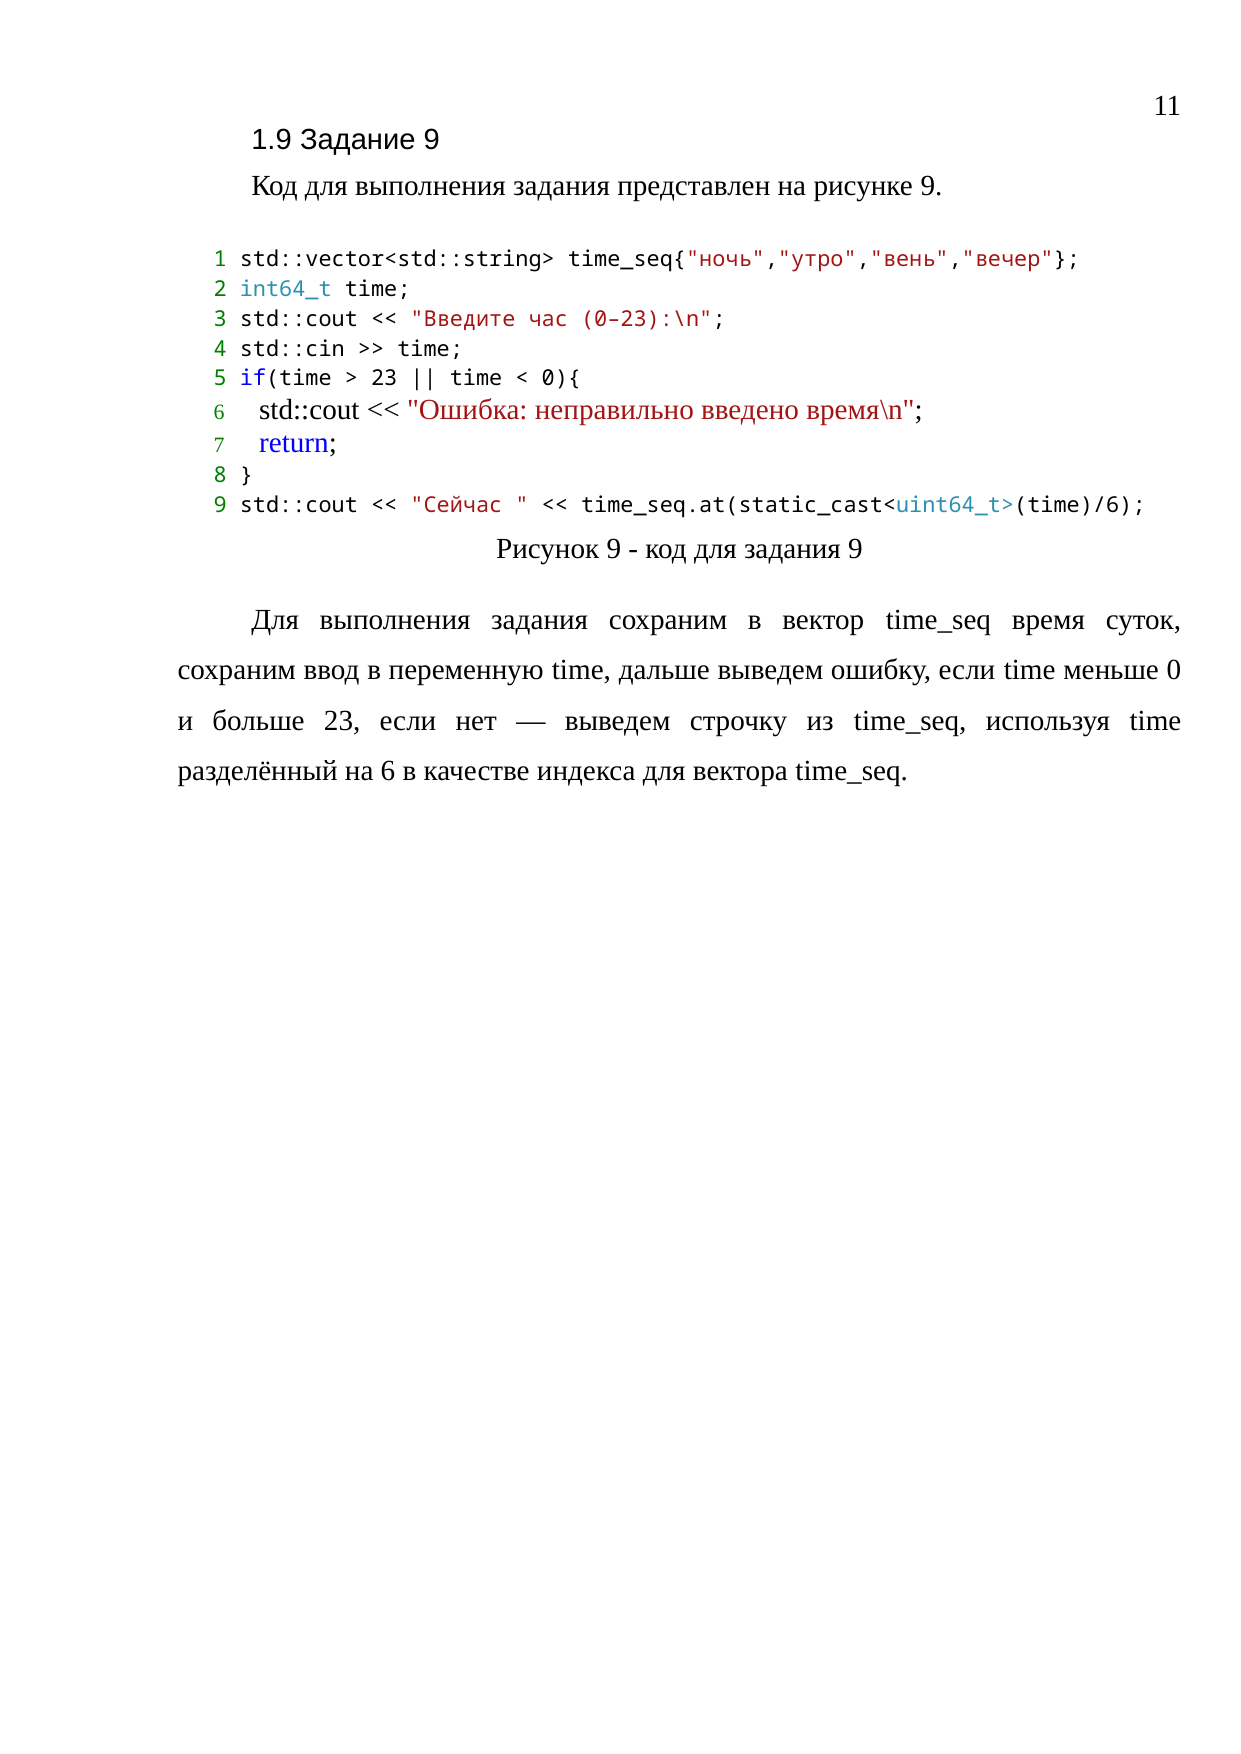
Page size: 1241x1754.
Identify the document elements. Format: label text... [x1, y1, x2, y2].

text 6 std::cout << "Ошибка: неправильно введено время\n"; [213, 392, 1145, 426]
text Для выполнения задания сохраним в вектор time_seq время суток, сохраним ввод в переменную time, дальше выведем ошибку, если time меньше 0 и больше 23, если нет — выведем строчку из time_seq, используя time разделённый на 6 в качестве индекса для вектора time_seq. [177, 602, 1181, 786]
text Рисунок 9 - код для задания 9 [213, 531, 1145, 565]
text 9 std::cout << "Сейчас " << time_seq.at(static_cast<uint64_t>(time)/6); [213, 489, 1145, 519]
text 8 } [213, 459, 1145, 489]
text Код для выполнения задания представлен на рисунке 9. [177, 168, 1181, 202]
text 3 std::cout << "Введите час (0–23):\n"; [213, 303, 1145, 332]
text 4 std::cin >> time; [213, 332, 1145, 362]
text 5 if(time > 23 || time < 0){ [213, 362, 1145, 392]
subtitle Задание 9 [251, 122, 1181, 156]
text 2 int64_t time; [213, 273, 1145, 303]
text 1 std::vector<std::string> time_seq{"ночь","утро","вень","вечер"}; [213, 243, 1145, 273]
text 7 return; [213, 426, 1145, 459]
